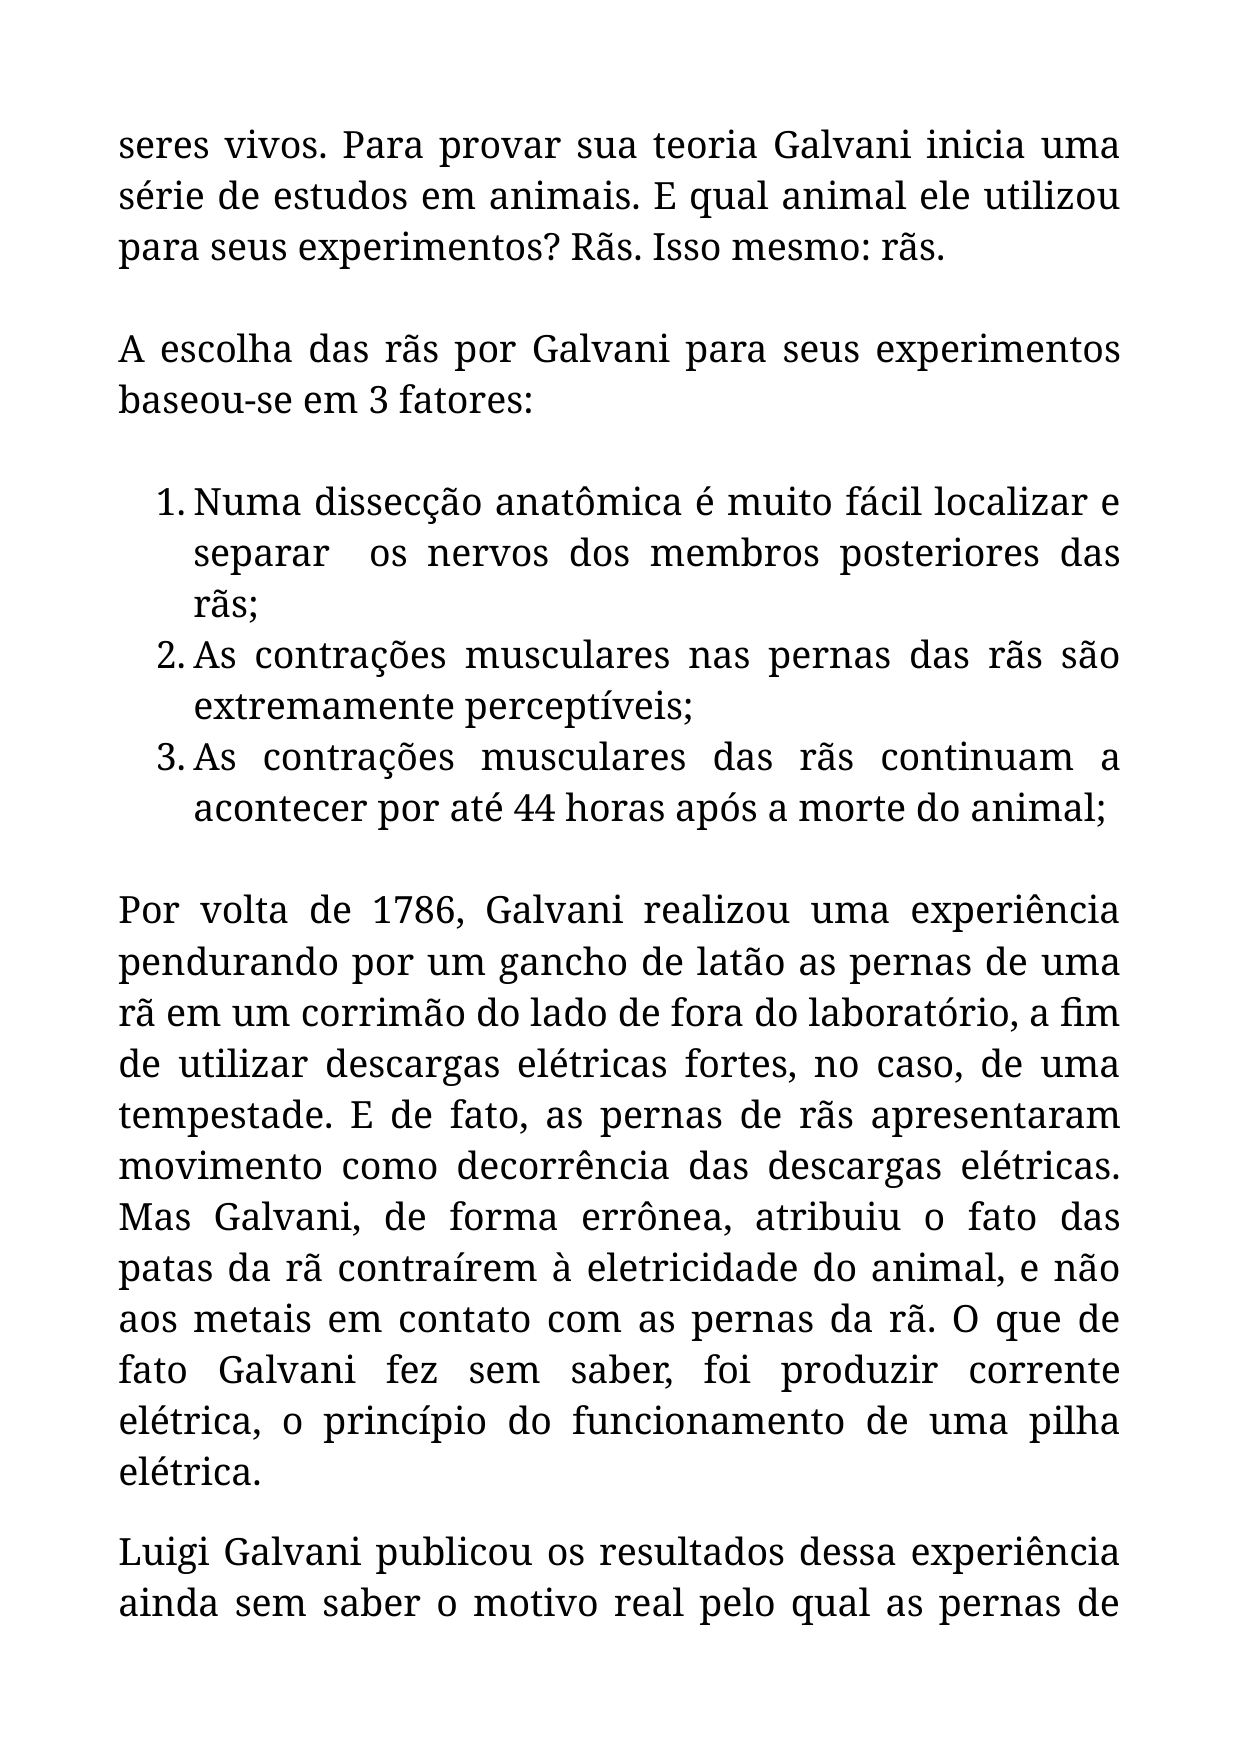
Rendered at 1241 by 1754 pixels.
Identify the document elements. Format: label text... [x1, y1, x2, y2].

text Luigi Galvani publicou os resultados dessa experiência ainda sem saber o motivo real pelo qual as pernas de [118, 1525, 1122, 1627]
text seres vivos. Para provar sua teoria Galvani inicia uma série de estudos em animais. E qual animal ele utilizou para seus experimentos? Rãs. Isso mesmo: rãs. [118, 118, 1122, 271]
list Numa dissecção anatômica é muito fácil localizar e separar os nervos dos membros posteriores das rãs; [156, 475, 1122, 628]
list As contrações musculares nas pernas das rãs são extremamente perceptíveis; [156, 628, 1122, 731]
list As contrações musculares das rãs continuam a acontecer por até 44 horas após a morte do animal; [156, 731, 1122, 833]
text A escolha das rãs por Galvani para seus experimentos baseou-se em 3 fatores: [118, 322, 1122, 424]
text Por volta de 1786, Galvani realizou uma experiência pendurando por um gancho de latão as pernas de uma rã em um corrimão do lado de fora do laboratório, a fim de utilizar descargas elétricas fortes, no caso, de uma tempestade. E de fato, as pernas de rãs apresentaram movimento como decorrência das descargas elétricas. Mas Galvani, de forma errônea, atribuiu o fato das patas da rã contraírem à eletricidade do animal, e não aos metais em contato com as pernas da rã. O que de fato Galvani fez sem saber, foi produzir corrente elétrica, o princípio do funcionamento de uma pilha elétrica. [118, 884, 1122, 1496]
